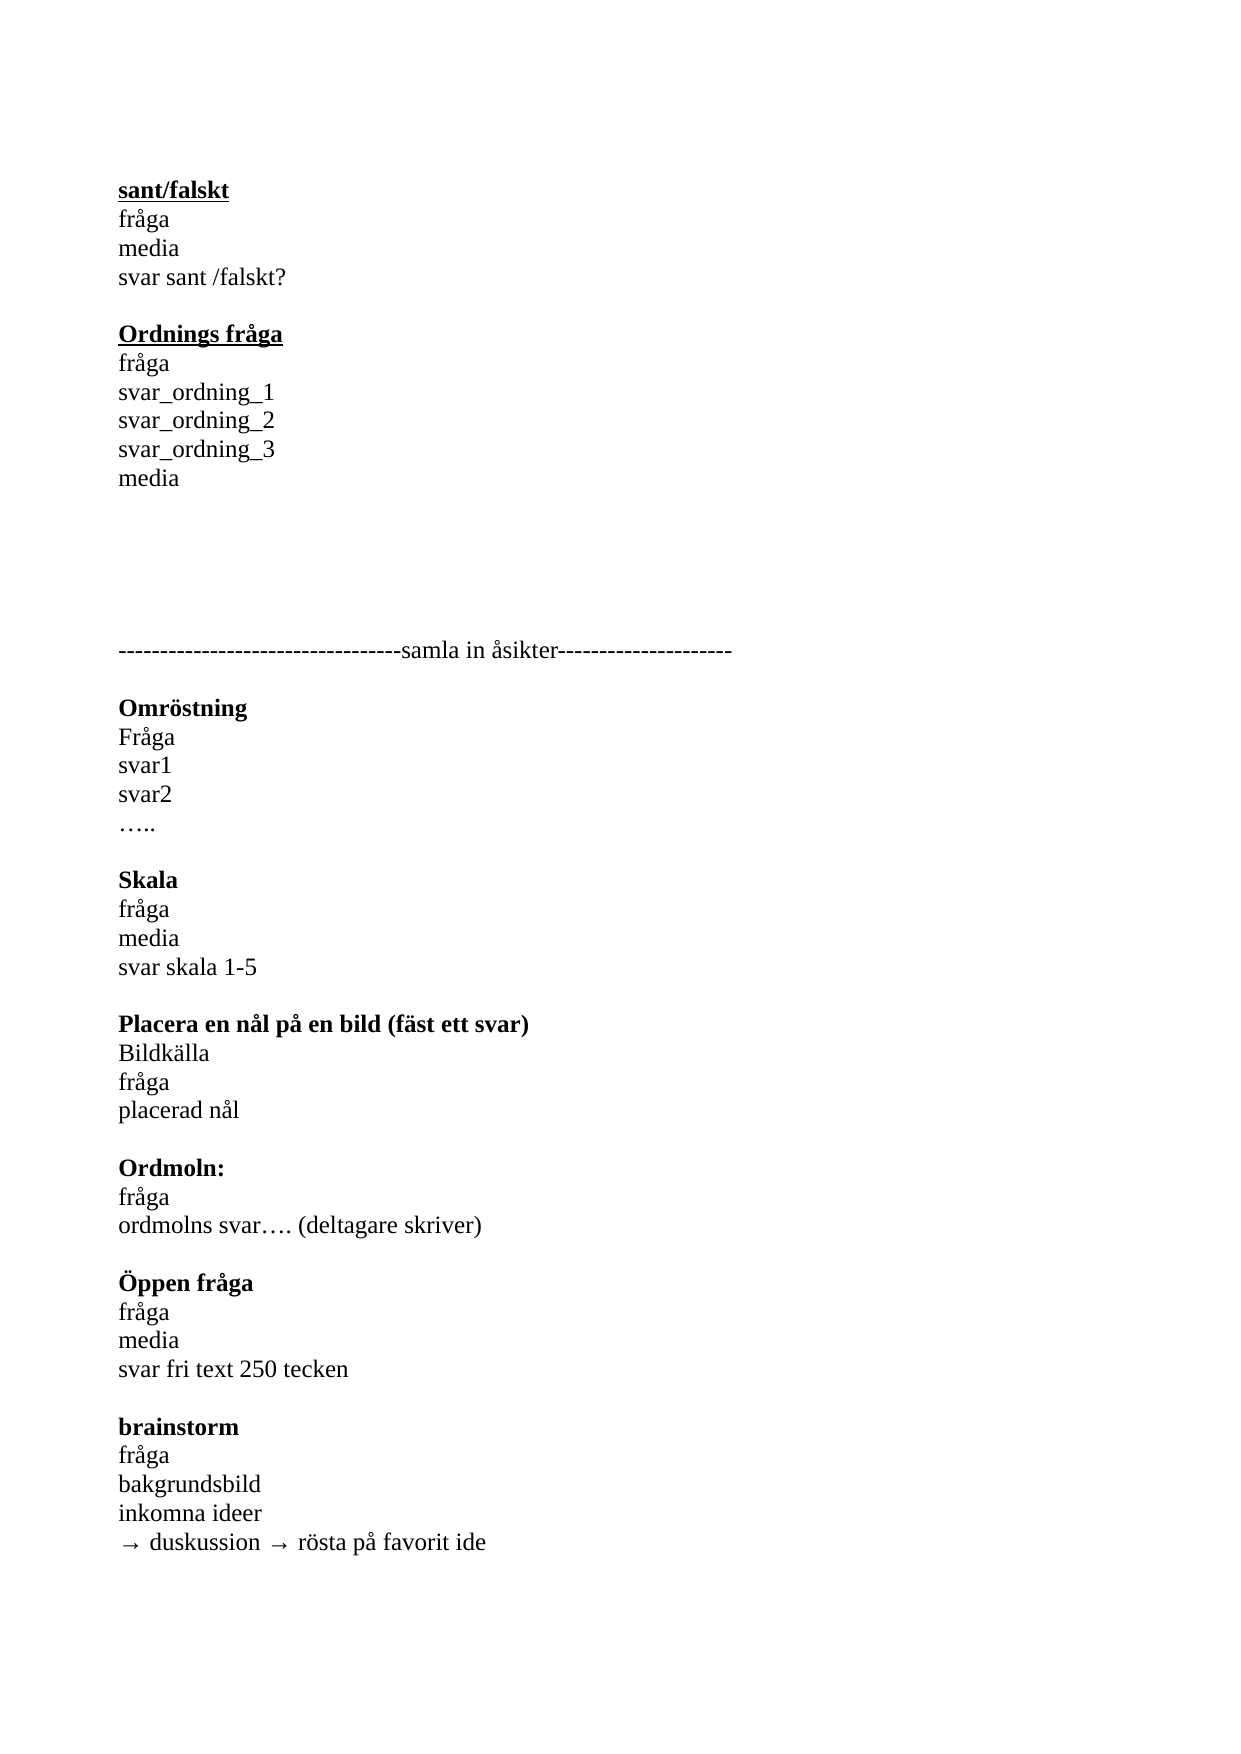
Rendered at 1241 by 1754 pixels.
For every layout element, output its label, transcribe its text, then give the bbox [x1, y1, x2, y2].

text → duskussion → rösta på favorit ide [118, 1527, 1122, 1556]
text media [118, 463, 1122, 492]
text svar2 [118, 779, 1122, 808]
text Placera en nål på en bild (fäst ett svar) [118, 1009, 1122, 1038]
text fråga [118, 204, 1122, 233]
text Omröstning [118, 693, 1122, 722]
text fråga [118, 1067, 1122, 1096]
text Fråga [118, 722, 1122, 751]
text svar_ordning_3 [118, 434, 1122, 463]
text brainstorm [118, 1412, 1122, 1441]
text media [118, 233, 1122, 262]
text svar_ordning_1 [118, 377, 1122, 406]
text svar_ordning_2 [118, 406, 1122, 434]
text fråga [118, 348, 1122, 377]
text bakgrundsbild [118, 1469, 1122, 1498]
text fråga [118, 1297, 1122, 1326]
text sant/falskt [118, 176, 1122, 204]
text media [118, 1326, 1122, 1354]
text fråga [118, 894, 1122, 923]
text ….. [118, 808, 1122, 837]
text media [118, 923, 1122, 952]
text svar sant /falskt? [118, 262, 1122, 291]
text fråga [118, 1441, 1122, 1469]
text Ordmoln: [118, 1153, 1122, 1182]
text ordmolns svar…. (deltagare skriver) [118, 1211, 1122, 1239]
text Skala [118, 866, 1122, 894]
text inkomna ideer [118, 1498, 1122, 1527]
text fråga [118, 1182, 1122, 1211]
text svar1 [118, 751, 1122, 779]
text Bildkälla [118, 1038, 1122, 1067]
text svar fri text 250 tecken [118, 1354, 1122, 1383]
text Ordnings fråga [118, 319, 1122, 348]
text ----------------------------------samla in åsikter--------------------- [118, 636, 1122, 664]
text placerad nål [118, 1096, 1122, 1124]
text Öppen fråga [118, 1268, 1122, 1297]
text svar skala 1-5 [118, 952, 1122, 981]
